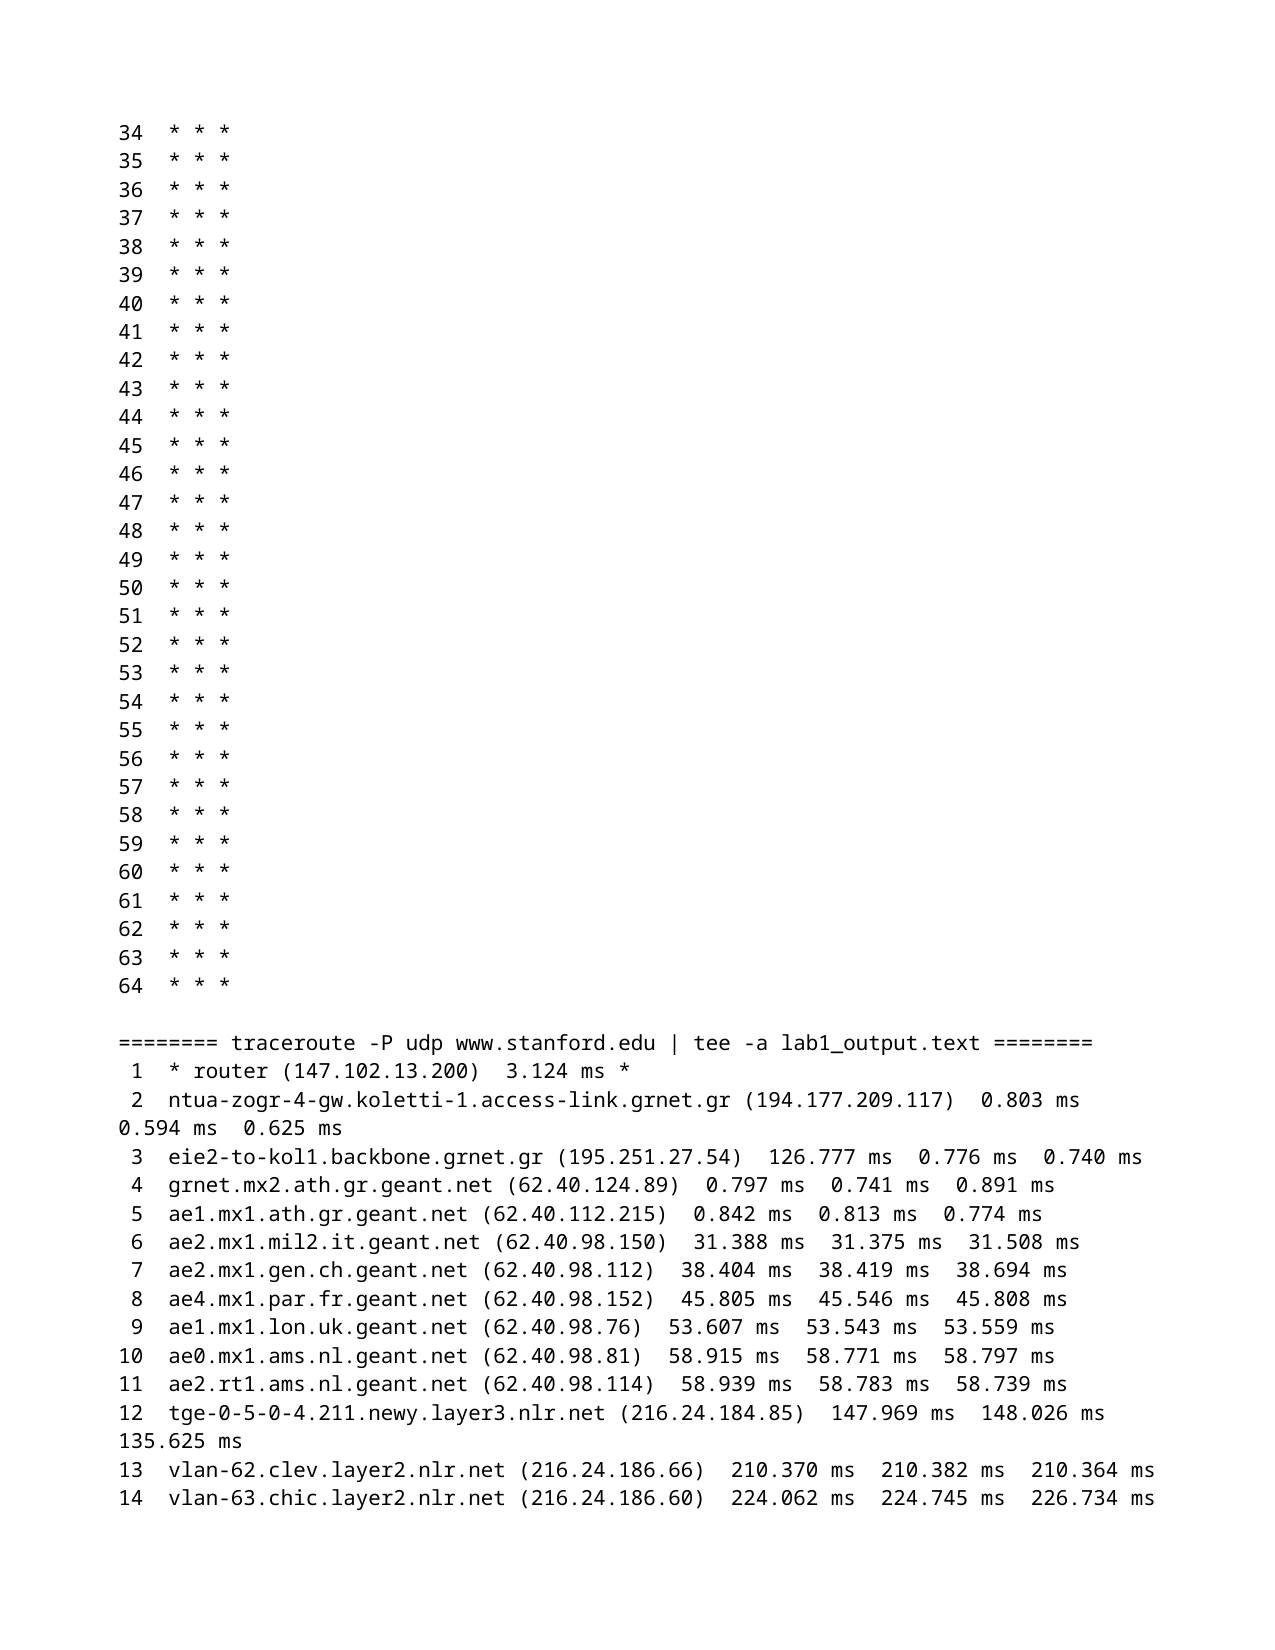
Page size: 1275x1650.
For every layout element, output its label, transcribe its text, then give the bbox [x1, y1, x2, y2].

text 12 tge-0-5-0-4.211.newy.layer3.nlr.net (216.24.184.85) 147.969 ms 148.026 ms 135.625 ms [118, 1398, 1157, 1455]
text 43 * * * [118, 374, 1157, 402]
text 56 * * * [118, 744, 1157, 772]
text 4 grnet.mx2.ath.gr.geant.net (62.40.124.89) 0.797 ms 0.741 ms 0.891 ms [118, 1170, 1157, 1199]
text 50 * * * [118, 573, 1157, 602]
text 14 vlan-63.chic.layer2.nlr.net (216.24.186.60) 224.062 ms 224.745 ms 226.734 ms [118, 1483, 1157, 1512]
text 49 * * * [118, 545, 1157, 573]
text 53 * * * [118, 658, 1157, 687]
text 61 * * * [118, 886, 1157, 914]
text 62 * * * [118, 914, 1157, 943]
text 59 * * * [118, 829, 1157, 857]
text 47 * * * [118, 488, 1157, 516]
text 51 * * * [118, 602, 1157, 630]
text 40 * * * [118, 289, 1157, 317]
text 38 * * * [118, 232, 1157, 260]
text 42 * * * [118, 346, 1157, 374]
text 1 * router (147.102.13.200) 3.124 ms * [118, 1057, 1157, 1085]
text 8 ae4.mx1.par.fr.geant.net (62.40.98.152) 45.805 ms 45.546 ms 45.808 ms [118, 1284, 1157, 1312]
text 10 ae0.mx1.ams.nl.geant.net (62.40.98.81) 58.915 ms 58.771 ms 58.797 ms [118, 1341, 1157, 1369]
text 7 ae2.mx1.gen.ch.geant.net (62.40.98.112) 38.404 ms 38.419 ms 38.694 ms [118, 1256, 1157, 1284]
text 45 * * * [118, 431, 1157, 459]
text 5 ae1.mx1.ath.gr.geant.net (62.40.112.215) 0.842 ms 0.813 ms 0.774 ms [118, 1199, 1157, 1227]
text 55 * * * [118, 715, 1157, 744]
text 46 * * * [118, 459, 1157, 488]
text 13 vlan-62.clev.layer2.nlr.net (216.24.186.66) 210.370 ms 210.382 ms 210.364 ms [118, 1455, 1157, 1483]
text 3 eie2-to-kol1.backbone.grnet.gr (195.251.27.54) 126.777 ms 0.776 ms 0.740 ms [118, 1142, 1157, 1170]
text 57 * * * [118, 772, 1157, 801]
text 37 * * * [118, 203, 1157, 232]
text 2 ntua-zogr-4-gw.koletti-1.access-link.grnet.gr (194.177.209.117) 0.803 ms 0.594 ms 0.625 ms [118, 1085, 1157, 1142]
text 34 * * * [118, 118, 1157, 147]
text ======== traceroute -P udp www.stanford.edu | tee -a lab1_output.text ======== [118, 1028, 1157, 1057]
text 44 * * * [118, 402, 1157, 431]
text 36 * * * [118, 175, 1157, 203]
text 52 * * * [118, 630, 1157, 658]
text 39 * * * [118, 260, 1157, 289]
text 60 * * * [118, 857, 1157, 886]
text 54 * * * [118, 687, 1157, 715]
text 58 * * * [118, 801, 1157, 829]
text 48 * * * [118, 516, 1157, 545]
text 63 * * * [118, 943, 1157, 971]
text 6 ae2.mx1.mil2.it.geant.net (62.40.98.150) 31.388 ms 31.375 ms 31.508 ms [118, 1227, 1157, 1256]
text 11 ae2.rt1.ams.nl.geant.net (62.40.98.114) 58.939 ms 58.783 ms 58.739 ms [118, 1369, 1157, 1398]
text 41 * * * [118, 317, 1157, 346]
text 64 * * * [118, 971, 1157, 1000]
text 9 ae1.mx1.lon.uk.geant.net (62.40.98.76) 53.607 ms 53.543 ms 53.559 ms [118, 1312, 1157, 1341]
text 35 * * * [118, 147, 1157, 175]
